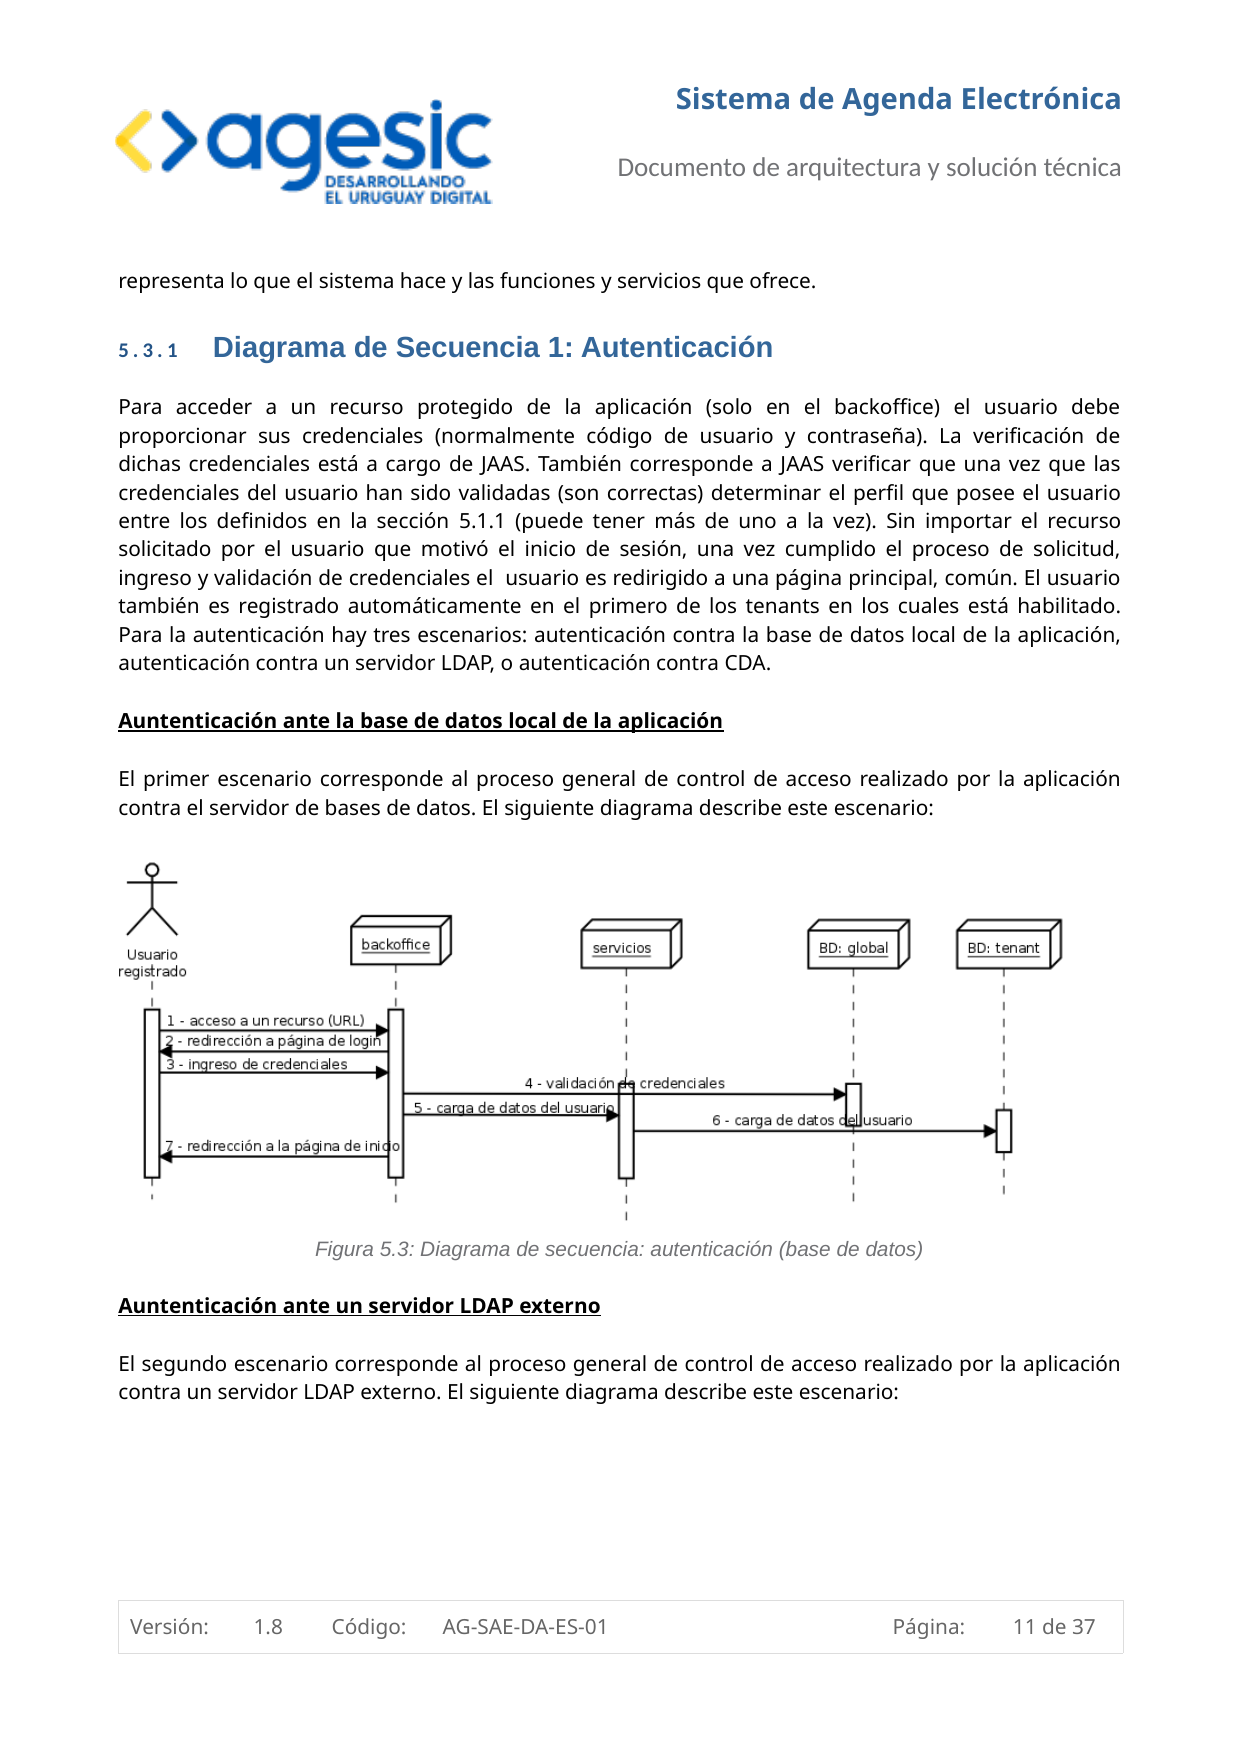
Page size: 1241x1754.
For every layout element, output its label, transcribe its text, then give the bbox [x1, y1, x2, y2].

text El segundo escenario corresponde al proceso general de control de acceso realizado por la aplicación contra un servidor LDAP externo. El siguiente diagrama describe este escenario: [118, 1349, 1122, 1406]
text Para acceder a un recurso protegido de la aplicación (solo en el backoffice) el usuario debe proporcionar sus credenciales (normalmente código de usuario y contraseña). La verificación de dichas credenciales está a cargo de JAAS. También corresponde a JAAS verificar que una vez que las credenciales del usuario han sido validadas (son correctas) determinar el perfil que posee el usuario entre los definidos en la sección 5.1.1 (puede tener más de uno a la vez). Sin importar el recurso solicitado por el usuario que motivó el inicio de sesión, una vez cumplido el proceso de solicitud, ingreso y validación de credenciales el usuario es redirigido a una página principal, común. El usuario también es registrado automáticamente en el primero de los tenants en los cuales está habilitado. Para la autenticación hay tres escenarios: autenticación contra la base de datos local de la aplicación, autenticación contra un servidor LDAP, o autenticación contra CDA. [118, 392, 1122, 677]
text representa lo que el sistema hace y las funciones y servicios que ofrece. [118, 266, 1122, 294]
subtitle Diagrama de Secuencia 1: Autenticación [118, 330, 1122, 363]
picture [115, 99, 493, 204]
picture [118, 850, 1123, 1226]
text Auntenticación ante un servidor LDAP externo [118, 1261, 1122, 1319]
text Figura 5.3: Diagrama de secuencia: autenticación (base de datos) [118, 1226, 1122, 1261]
text Auntenticación ante la base de datos local de la aplicación [118, 706, 1122, 735]
text El primer escenario corresponde al proceso general de control de acceso realizado por la aplicación contra el servidor de bases de datos. El siguiente diagrama describe este escenario: [118, 764, 1122, 821]
